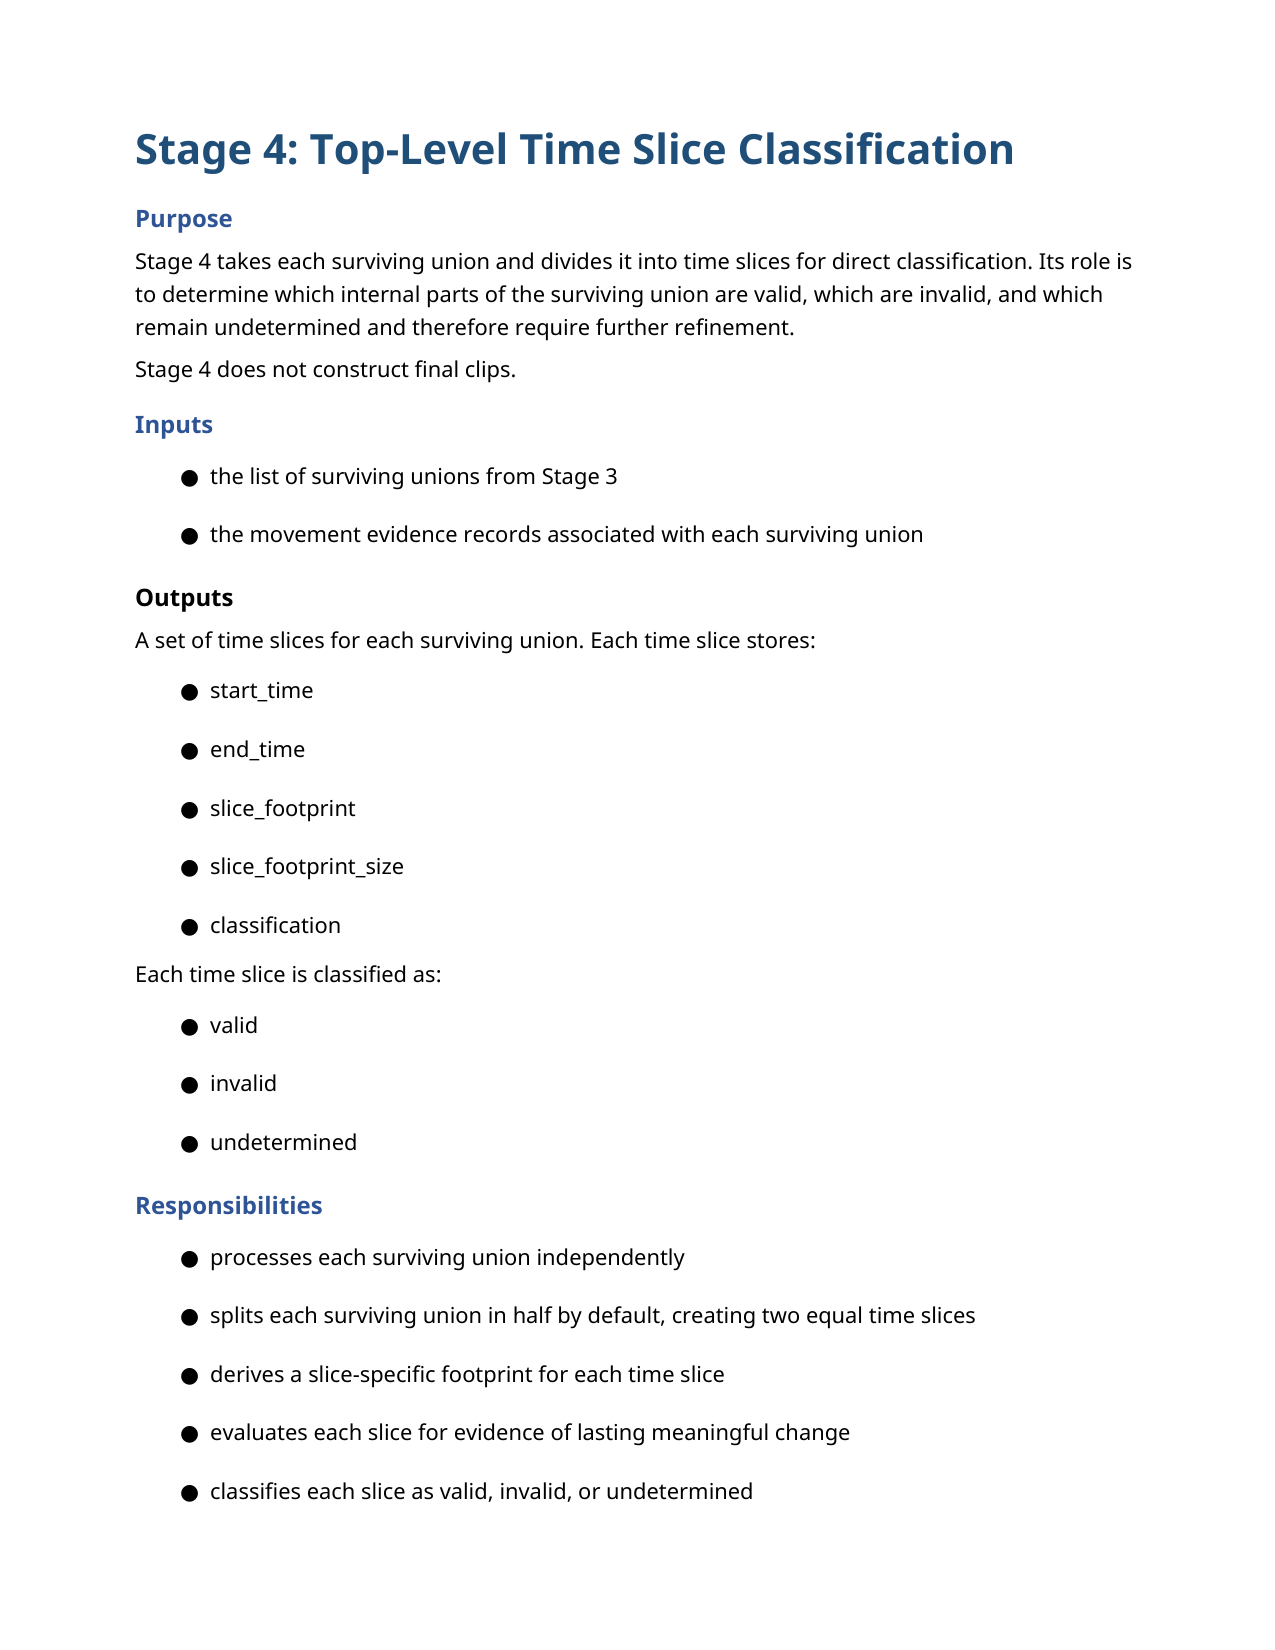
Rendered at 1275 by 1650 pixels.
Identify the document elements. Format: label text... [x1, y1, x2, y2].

list slice_footprint_size [180, 842, 1140, 887]
list processes each surviving union independently [180, 1232, 1140, 1277]
text A set of time slices for each surviving union. Each time slice stores: [135, 625, 1140, 654]
subtitle Purpose [135, 202, 1140, 235]
list the list of surviving unions from Stage 3 [180, 452, 1140, 497]
subtitle Inputs [135, 408, 1140, 441]
subtitle Stage 4: Top-Level Time Slice Classification [135, 120, 1140, 177]
list end_time [180, 725, 1140, 770]
list start_time [180, 666, 1140, 711]
text Stage 4 takes each surviving union and divides it into time slices for direct classification. Its role is to determine which internal parts of the surviving union are valid, which are invalid, and which remain undetermined and therefore require further refinement. [135, 246, 1140, 342]
subtitle Responsibilities [135, 1189, 1140, 1222]
list slice_footprint [180, 783, 1140, 828]
text Each time slice is classified as: [135, 959, 1140, 989]
list undetermined [180, 1118, 1140, 1163]
list classification [180, 901, 1140, 946]
list invalid [180, 1059, 1140, 1104]
list classifies each slice as valid, invalid, or undetermined [180, 1467, 1140, 1512]
list evaluates each slice for evidence of lasting meaningful change [180, 1408, 1140, 1453]
list valid [180, 1001, 1140, 1046]
list derives a slice-specific footprint for each time slice [180, 1349, 1140, 1394]
subtitle Outputs [135, 581, 1140, 614]
text Stage 4 does not construct final clips. [135, 354, 1140, 384]
list the movement evidence records associated with each surviving union [180, 510, 1140, 555]
list splits each surviving union in half by default, creating two equal time slices [180, 1291, 1140, 1336]
